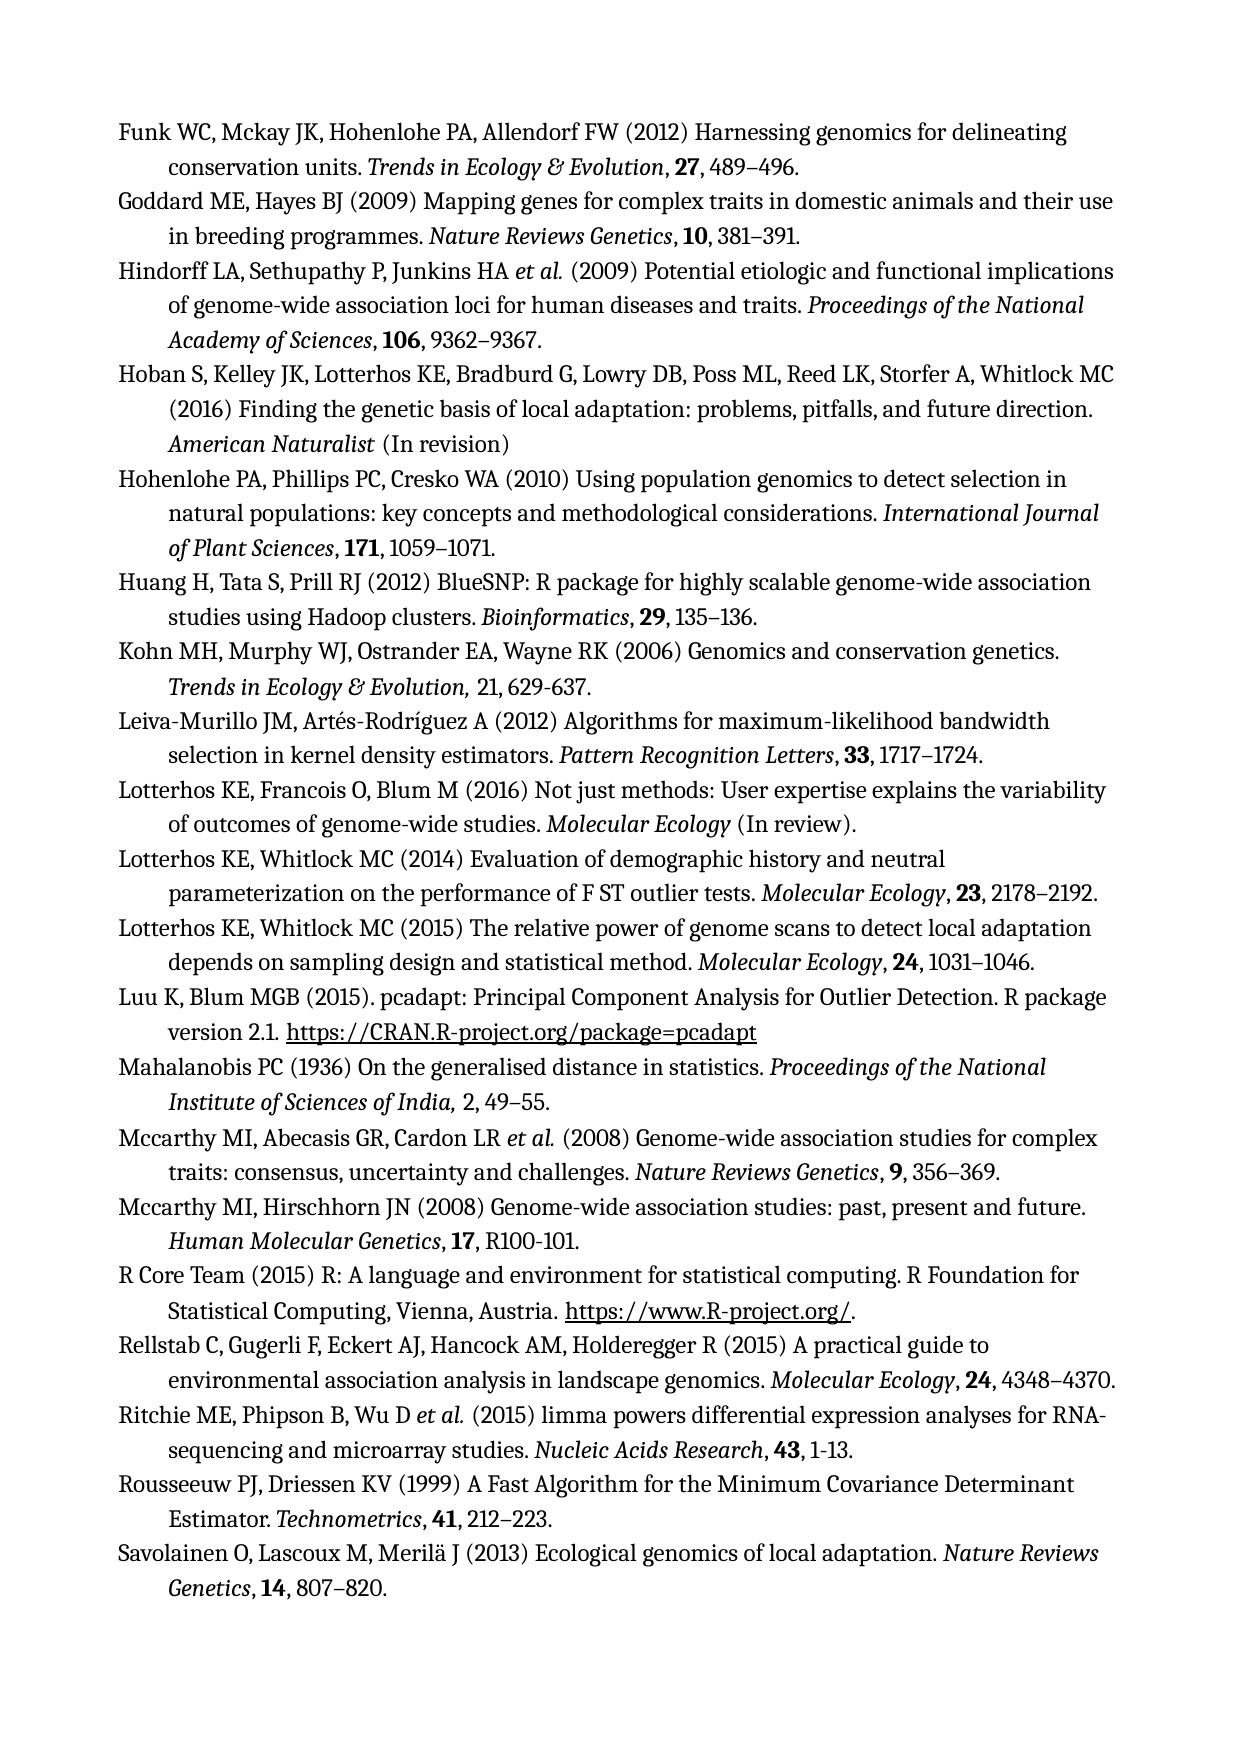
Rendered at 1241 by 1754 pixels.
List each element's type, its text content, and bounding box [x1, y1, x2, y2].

text Rousseeuw PJ, Driessen KV (1999) A Fast Algorithm for the Minimum Covariance Determinant Estimator. Technometrics, 41, 212–223. [118, 1470, 1122, 1533]
text Hindorff LA, Sethupathy P, Junkins HA et al. (2009) Potential etiologic and functional implications of genome-wide association loci for human diseases and traits. Proceedings of the National Academy of Sciences, 106, 9362–9367. [118, 256, 1122, 354]
text Leiva-Murillo JM, Artés-Rodríguez A (2012) Algorithms for maximum-likelihood bandwidth selection in kernel density estimators. Pattern Recognition Letters, 33, 1717–1724. [118, 707, 1122, 770]
text Kohn MH, Murphy WJ, Ostrander EA, Wayne RK (2006) Genomics and conservation genetics. Trends in Ecology & Evolution, 21, 629-637. [118, 637, 1122, 701]
text Lotterhos KE, Whitlock MC (2014) Evaluation of demographic history and neutral parameterization on the performance of F ST outlier tests. Molecular Ecology, 23, 2178–2192. [118, 845, 1122, 908]
text Funk WC, Mckay JK, Hohenlohe PA, Allendorf FW (2012) Harnessing genomics for delineating conservation units. Trends in Ecology & Evolution, 27, 489–496. [118, 118, 1122, 181]
text Hoban S, Kelley JK, Lotterhos KE, Bradburd G, Lowry DB, Poss ML, Reed LK, Storfer A, Whitlock MC (2016) Finding the genetic basis of local adaptation: problems, pitfalls, and future direction. American Naturalist (In revision) [118, 360, 1122, 459]
text Mccarthy MI, Hirschhorn JN (2008) Genome-wide association studies: past, present and future. Human Molecular Genetics, 17, R100-101. [118, 1192, 1122, 1256]
text Lotterhos KE, Whitlock MC (2015) The relative power of genome scans to detect local adaptation depends on sampling design and statistical method. Molecular Ecology, 24, 1031–1046. [118, 914, 1122, 977]
text R Core Team (2015) R: A language and environment for statistical computing. R Foundation for Statistical Computing, Vienna, Austria. https://www.R-project.org/. [118, 1261, 1122, 1325]
text Luu K, Blum MGB (2015). pcadapt: Principal Component Analysis for Outlier Detection. R package version 2.1. https://CRAN.R-project.org/package=pcadapt [118, 983, 1122, 1047]
text Hohenlohe PA, Phillips PC, Cresko WA (2010) Using population genomics to detect selection in natural populations: key concepts and methodological considerations. International Journal of Plant Sciences, 171, 1059–1071. [118, 465, 1122, 562]
text Ritchie ME, Phipson B, Wu D et al. (2015) limma powers differential expression analyses for RNA-sequencing and microarray studies. Nucleic Acids Research, 43, 1-13. [118, 1400, 1122, 1464]
text Huang H, Tata S, Prill RJ (2012) BlueSNP: R package for highly scalable genome-wide association studies using Hadoop clusters. Bioinformatics, 29, 135–136. [118, 568, 1122, 631]
text Savolainen O, Lascoux M, Merilä J (2013) Ecological genomics of local adaptation. Nature Reviews Genetics, 14, 807–820. [118, 1539, 1122, 1602]
text Lotterhos KE, Francois O, Blum M (2016) Not just methods: User expertise explains the variability of outcomes of genome-wide studies. Molecular Ecology (In review). [118, 776, 1122, 839]
text Rellstab C, Gugerli F, Eckert AJ, Hancock AM, Holderegger R (2015) A practical guide to environmental association analysis in landscape genomics. Molecular Ecology, 24, 4348–4370. [118, 1331, 1122, 1394]
text Goddard ME, Hayes BJ (2009) Mapping genes for complex traits in domestic animals and their use in breeding programmes. Nature Reviews Genetics, 10, 381–391. [118, 187, 1122, 250]
text Mahalanobis PC (1936) On the generalised distance in statistics. Proceedings of the National Institute of Sciences of India, 2, 49–55. [118, 1053, 1122, 1117]
text Mccarthy MI, Abecasis GR, Cardon LR et al. (2008) Genome-wide association studies for complex traits: consensus, uncertainty and challenges. Nature Reviews Genetics, 9, 356–369. [118, 1123, 1122, 1187]
